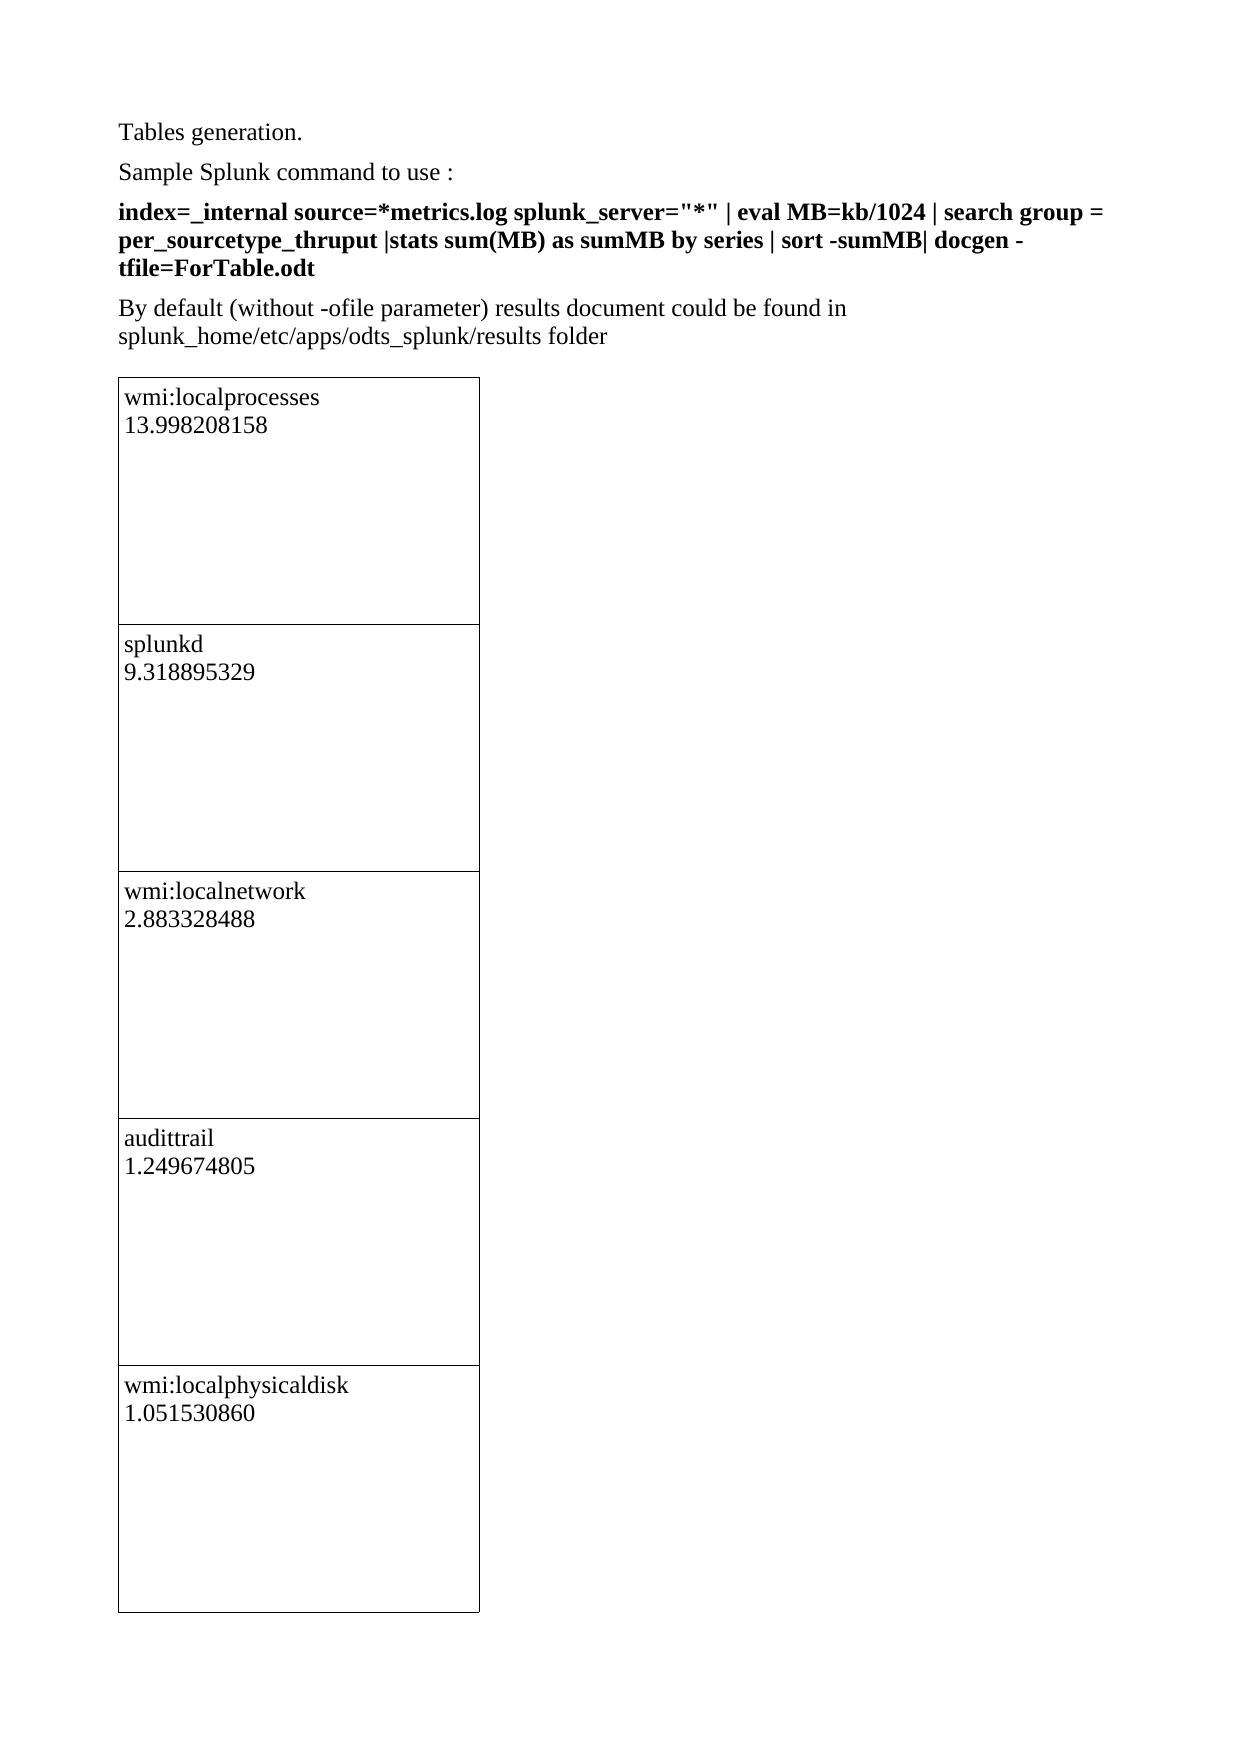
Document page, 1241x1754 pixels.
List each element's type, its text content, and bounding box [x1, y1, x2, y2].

table_header audittrail 1.249674805 [119, 1119, 479, 1365]
table_header wmi:localphysicaldisk 1.051530860 [119, 1366, 479, 1612]
table_header wmi:localnetwork 2.883328488 [119, 872, 479, 1118]
text index=_internal source=*metrics.log splunk_server="*" | eval MB=kb/1024 | search group = per_sourcetype_thruput |stats sum(MB) as sumMB by series | sort -sumMB| docgen -tfile=ForTable.odt [118, 198, 1122, 282]
text Tables generation. [118, 118, 1122, 146]
text Sample Splunk command to use : [118, 158, 1122, 186]
table_header wmi:localprocesses 13.998208158 [119, 378, 479, 624]
table_header splunkd 9.318895329 [119, 625, 479, 871]
text By default (without -ofile parameter) results document could be found in splunk_home/etc/apps/odts_splunk/results folder [118, 294, 1122, 349]
